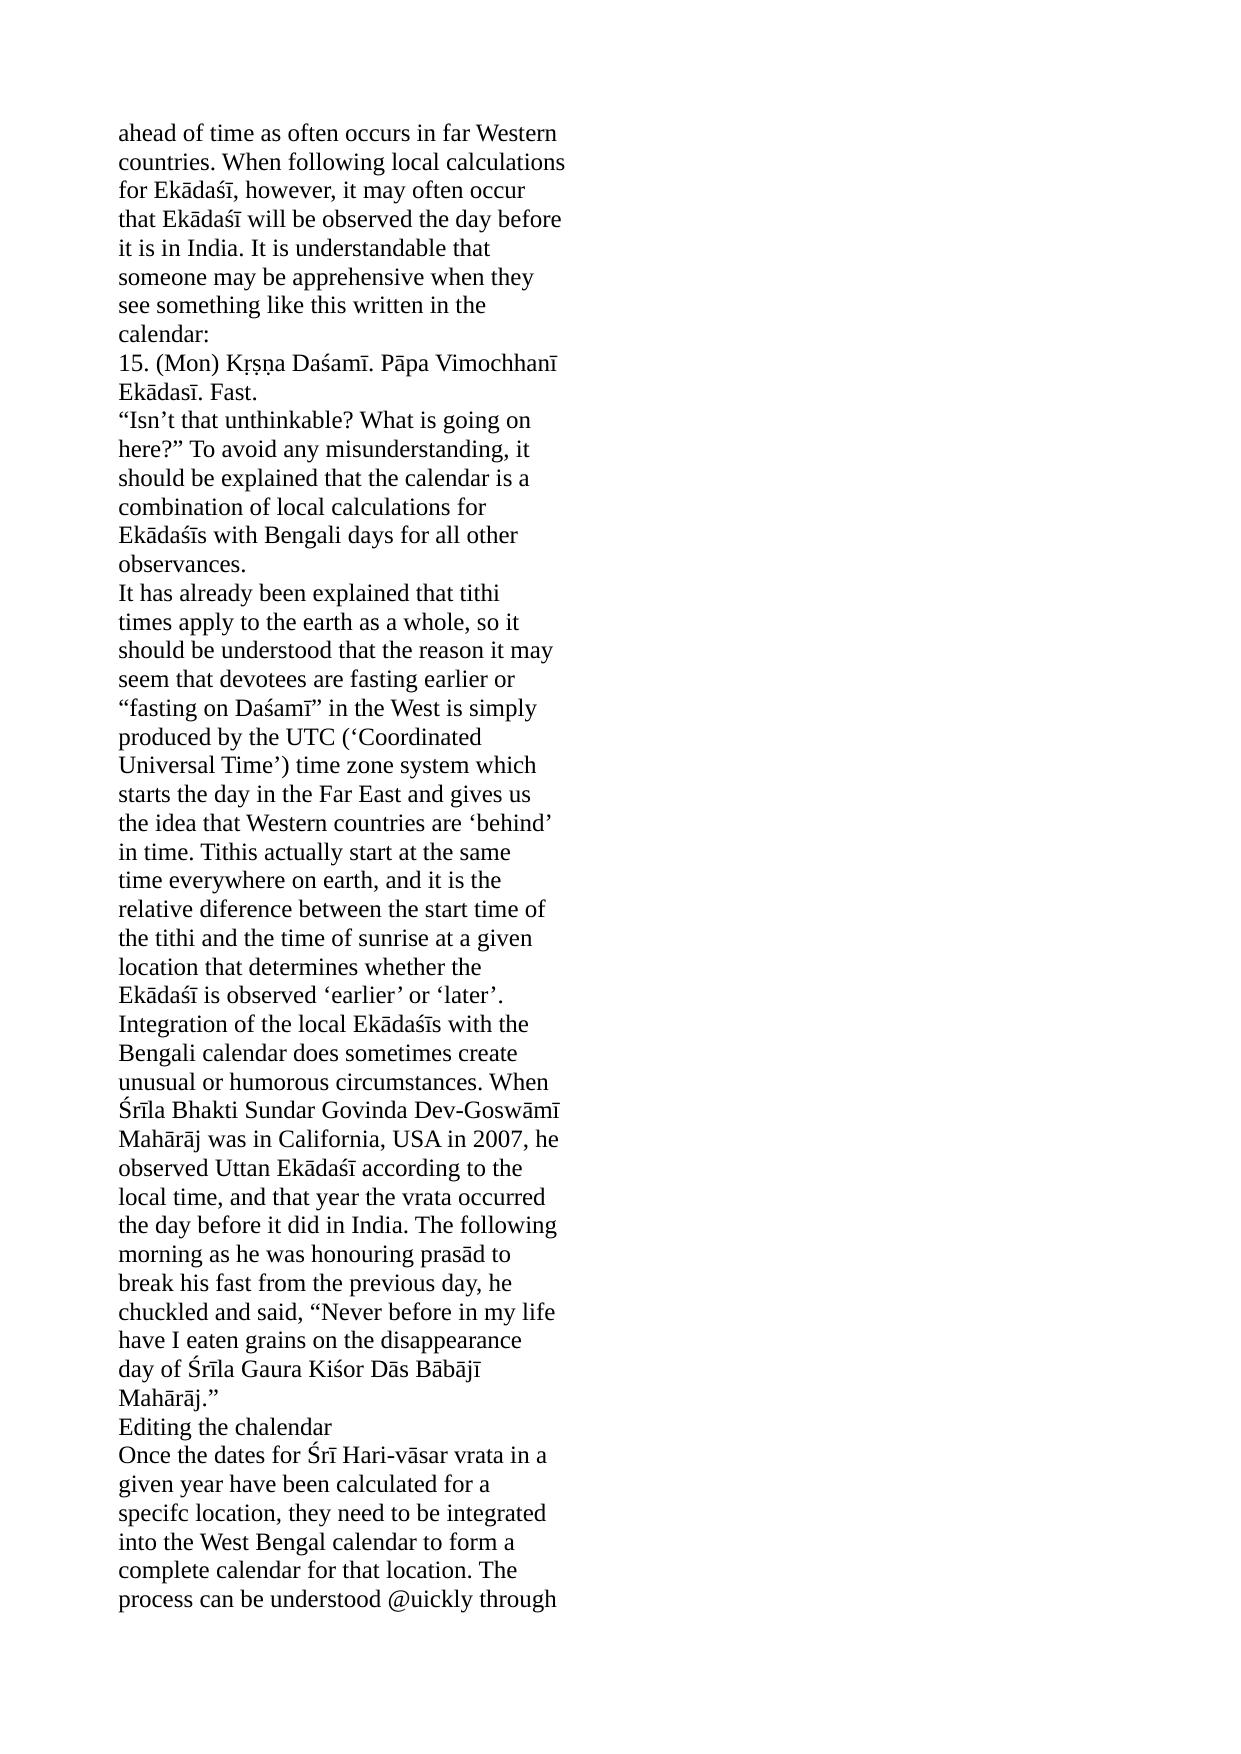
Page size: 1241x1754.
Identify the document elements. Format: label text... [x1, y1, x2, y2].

text process can be understood @uickly through [118, 1584, 1122, 1613]
text here?” To avoid any misunderstanding, it [118, 434, 1122, 463]
text someone may be apprehensive when they [118, 262, 1122, 291]
text location that determines whether the [118, 952, 1122, 981]
text it is in India. It is understandable that [118, 233, 1122, 262]
text times apply to the earth as a whole, so it [118, 607, 1122, 636]
text relative diference between the start time of [118, 894, 1122, 923]
text Universal Time’) time zone system which [118, 751, 1122, 779]
text 15. (Mon) Kṛṣṇa Daśamī. Pāpa Vimochhanī [118, 348, 1122, 377]
text observances. [118, 549, 1122, 578]
text Mahārāj.” [118, 1383, 1122, 1412]
text into the West Bengal calendar to form a [118, 1527, 1122, 1556]
text combination of local calculations for [118, 492, 1122, 521]
text ahead of time as often occurs in far Western [118, 118, 1122, 147]
text starts the day in the Far East and gives us [118, 779, 1122, 808]
text chuckled and said, “Never before in my life [118, 1297, 1122, 1326]
text Editing the chalendar [118, 1412, 1122, 1441]
text break his fast from the previous day, he [118, 1268, 1122, 1297]
text calendar: [118, 319, 1122, 348]
text that Ekādaśī will be observed the day before [118, 204, 1122, 233]
text Ekādaśīs with Bengali days for all other [118, 521, 1122, 549]
text “Isn’t that unthinkable? What is going on [118, 406, 1122, 434]
text the day before it did in India. The following [118, 1211, 1122, 1239]
text “fasting on Daśamī” in the West is simply [118, 693, 1122, 722]
text should be explained that the calendar is a [118, 463, 1122, 492]
text given year have been calculated for a [118, 1469, 1122, 1498]
text Bengali calendar does sometimes create [118, 1038, 1122, 1067]
text morning as he was honouring prasād to [118, 1239, 1122, 1268]
text observed Uttan Ekādaśī according to the [118, 1153, 1122, 1182]
text the tithi and the time of sunrise at a given [118, 923, 1122, 952]
text complete calendar for that location. The [118, 1556, 1122, 1584]
text unusual or humorous circumstances. When [118, 1067, 1122, 1096]
text It has already been explained that tithi [118, 578, 1122, 607]
text day of Śrīla Gaura Kiśor Dās Bābājī [118, 1354, 1122, 1383]
text in time. Tithis actually start at the same [118, 837, 1122, 866]
text for Ekādaśī, however, it may often occur [118, 176, 1122, 204]
text Śrīla Bhakti Sundar Govinda Dev-Goswāmī [118, 1096, 1122, 1124]
text seem that devotees are fasting earlier or [118, 664, 1122, 693]
text the idea that Western countries are ‘behind’ [118, 808, 1122, 837]
text time everywhere on earth, and it is the [118, 866, 1122, 894]
text should be understood that the reason it may [118, 636, 1122, 664]
text countries. When following local calculations [118, 147, 1122, 176]
text Ekādaśī is observed ‘earlier’ or ‘later’. [118, 981, 1122, 1009]
text Integration of the local Ekādaśīs with the [118, 1009, 1122, 1038]
text local time, and that year the vrata occurred [118, 1182, 1122, 1211]
text Ekādasī. Fast. [118, 377, 1122, 406]
text Mahārāj was in California, USA in 2007, he [118, 1124, 1122, 1153]
text see something like this written in the [118, 291, 1122, 319]
text Once the dates for Śrī Hari-vāsar vrata in a [118, 1441, 1122, 1469]
text specifc location, they need to be integrated [118, 1498, 1122, 1527]
text produced by the UTC (‘Coordinated [118, 722, 1122, 751]
text have I eaten grains on the disappearance [118, 1326, 1122, 1354]
